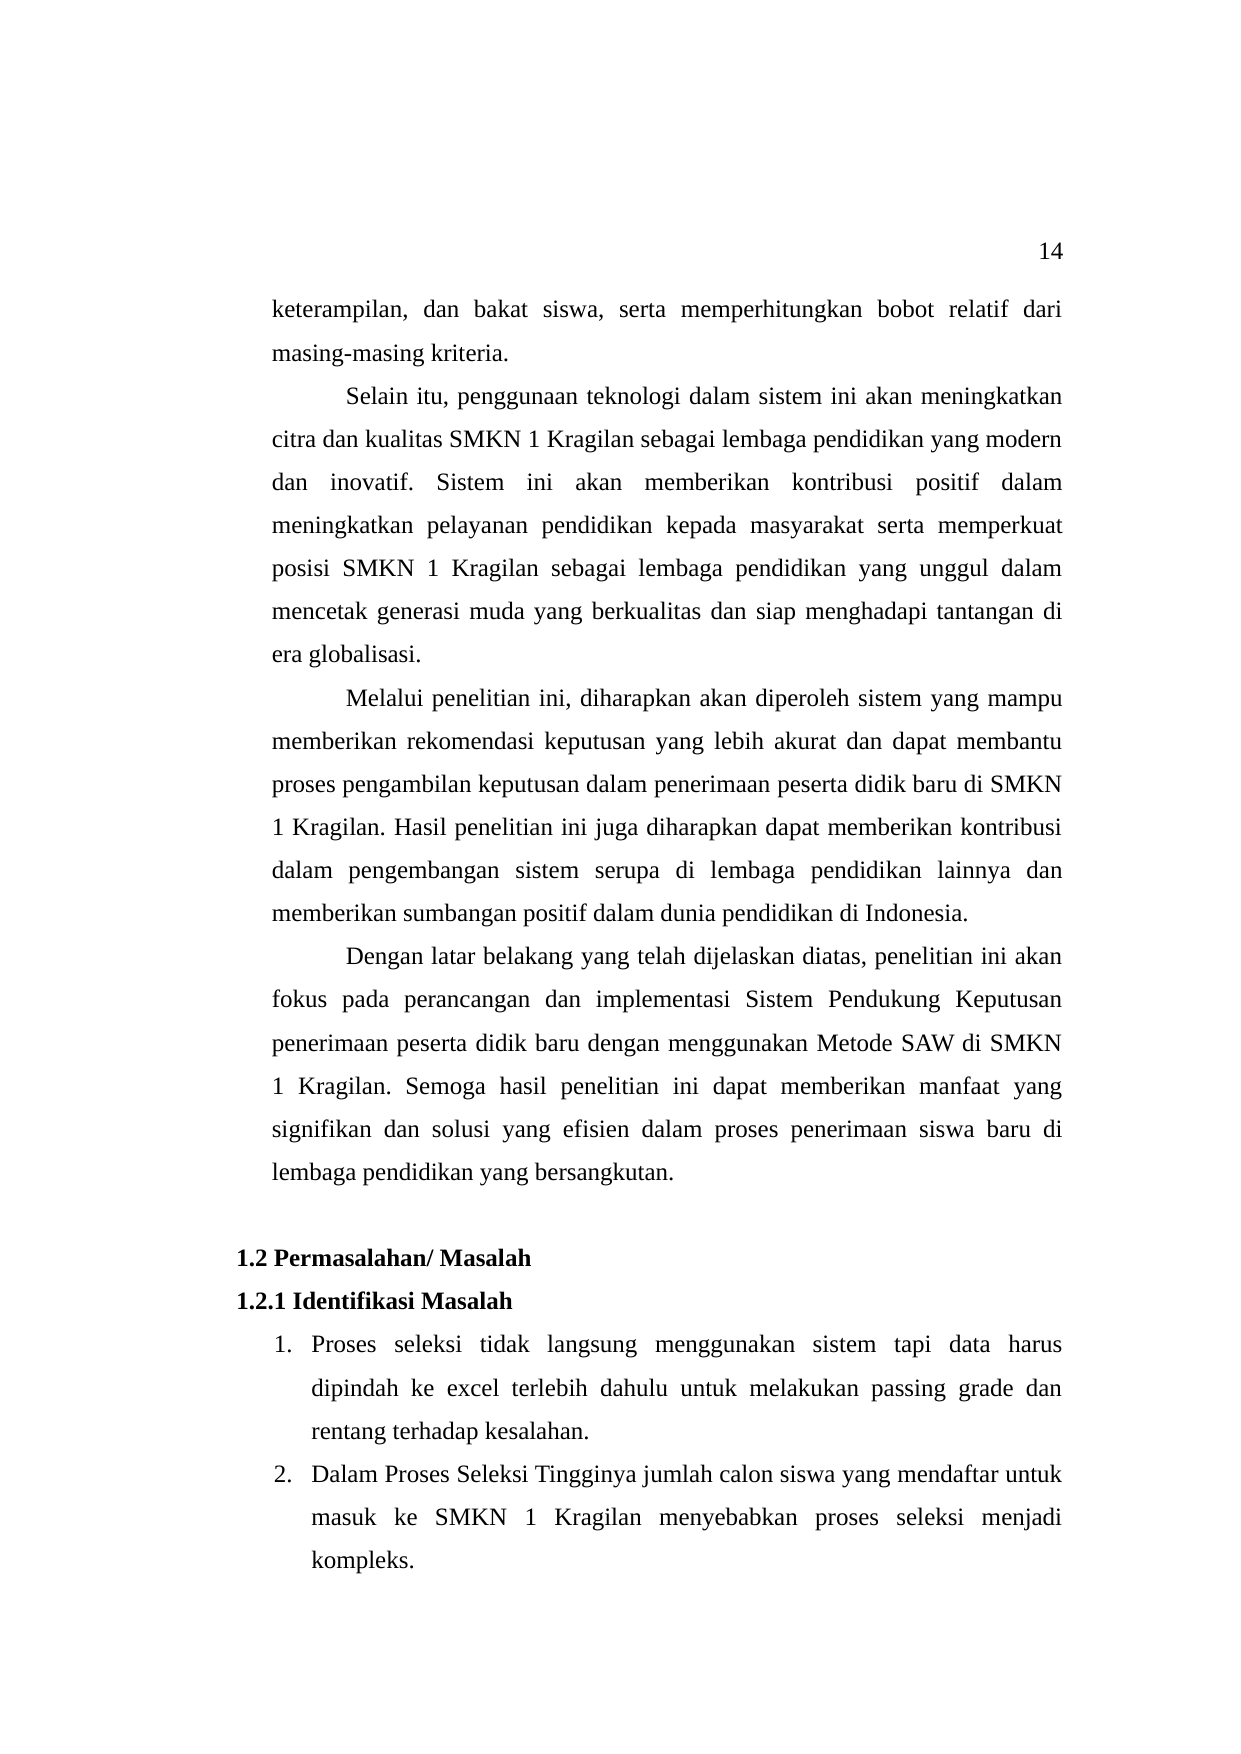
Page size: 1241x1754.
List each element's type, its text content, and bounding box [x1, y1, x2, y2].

text 1.2.1 Identifikasi Masalah [236, 1286, 1063, 1315]
text 1.2 Permasalahan/ Masalah [236, 1243, 1063, 1272]
list Dalam Proses Seleksi Tingginya jumlah calon siswa yang mendaftar untuk masuk ke SMKN 1 Kragilan menyebabkan proses seleksi menjadi kompleks. [274, 1459, 1063, 1574]
text Dengan latar belakang yang telah dijelaskan diatas, penelitian ini akan fokus pada perancangan dan implementasi Sistem Pendukung Keputusan penerimaan peserta didik baru dengan menggunakan Metode SAW di SMKN 1 Kragilan. Semoga hasil penelitian ini dapat memberikan manfaat yang signifikan dan solusi yang efisien dalam proses penerimaan siswa baru di lembaga pendidikan yang bersangkutan. [272, 941, 1063, 1186]
text Selain itu, penggunaan teknologi dalam sistem ini akan meningkatkan citra dan kualitas SMKN 1 Kragilan sebagai lembaga pendidikan yang modern dan inovatif. Sistem ini akan memberikan kontribusi positif dalam meningkatkan pelayanan pendidikan kepada masyarakat serta memperkuat posisi SMKN 1 Kragilan sebagai lembaga pendidikan yang unggul dalam mencetak generasi muda yang berkualitas dan siap menghadapi tantangan di era globalisasi. [272, 381, 1063, 668]
text Melalui penelitian ini, diharapkan akan diperoleh sistem yang mampu memberikan rekomendasi keputusan yang lebih akurat dan dapat membantu proses pengambilan keputusan dalam penerimaan peserta didik baru di SMKN 1 Kragilan. Hasil penelitian ini juga diharapkan dapat memberikan kontribusi dalam pengembangan sistem serupa di lembaga pendidikan lainnya dan memberikan sumbangan positif dalam dunia pendidikan di Indonesia. [272, 683, 1063, 927]
list Proses seleksi tidak langsung menggunakan sistem tapi data harus dipindah ke excel terlebih dahulu untuk melakukan passing grade dan rentang terhadap kesalahan. [274, 1329, 1063, 1444]
text keterampilan, dan bakat siswa, serta memperhitungkan bobot relatif dari masing-masing kriteria. [272, 294, 1063, 366]
